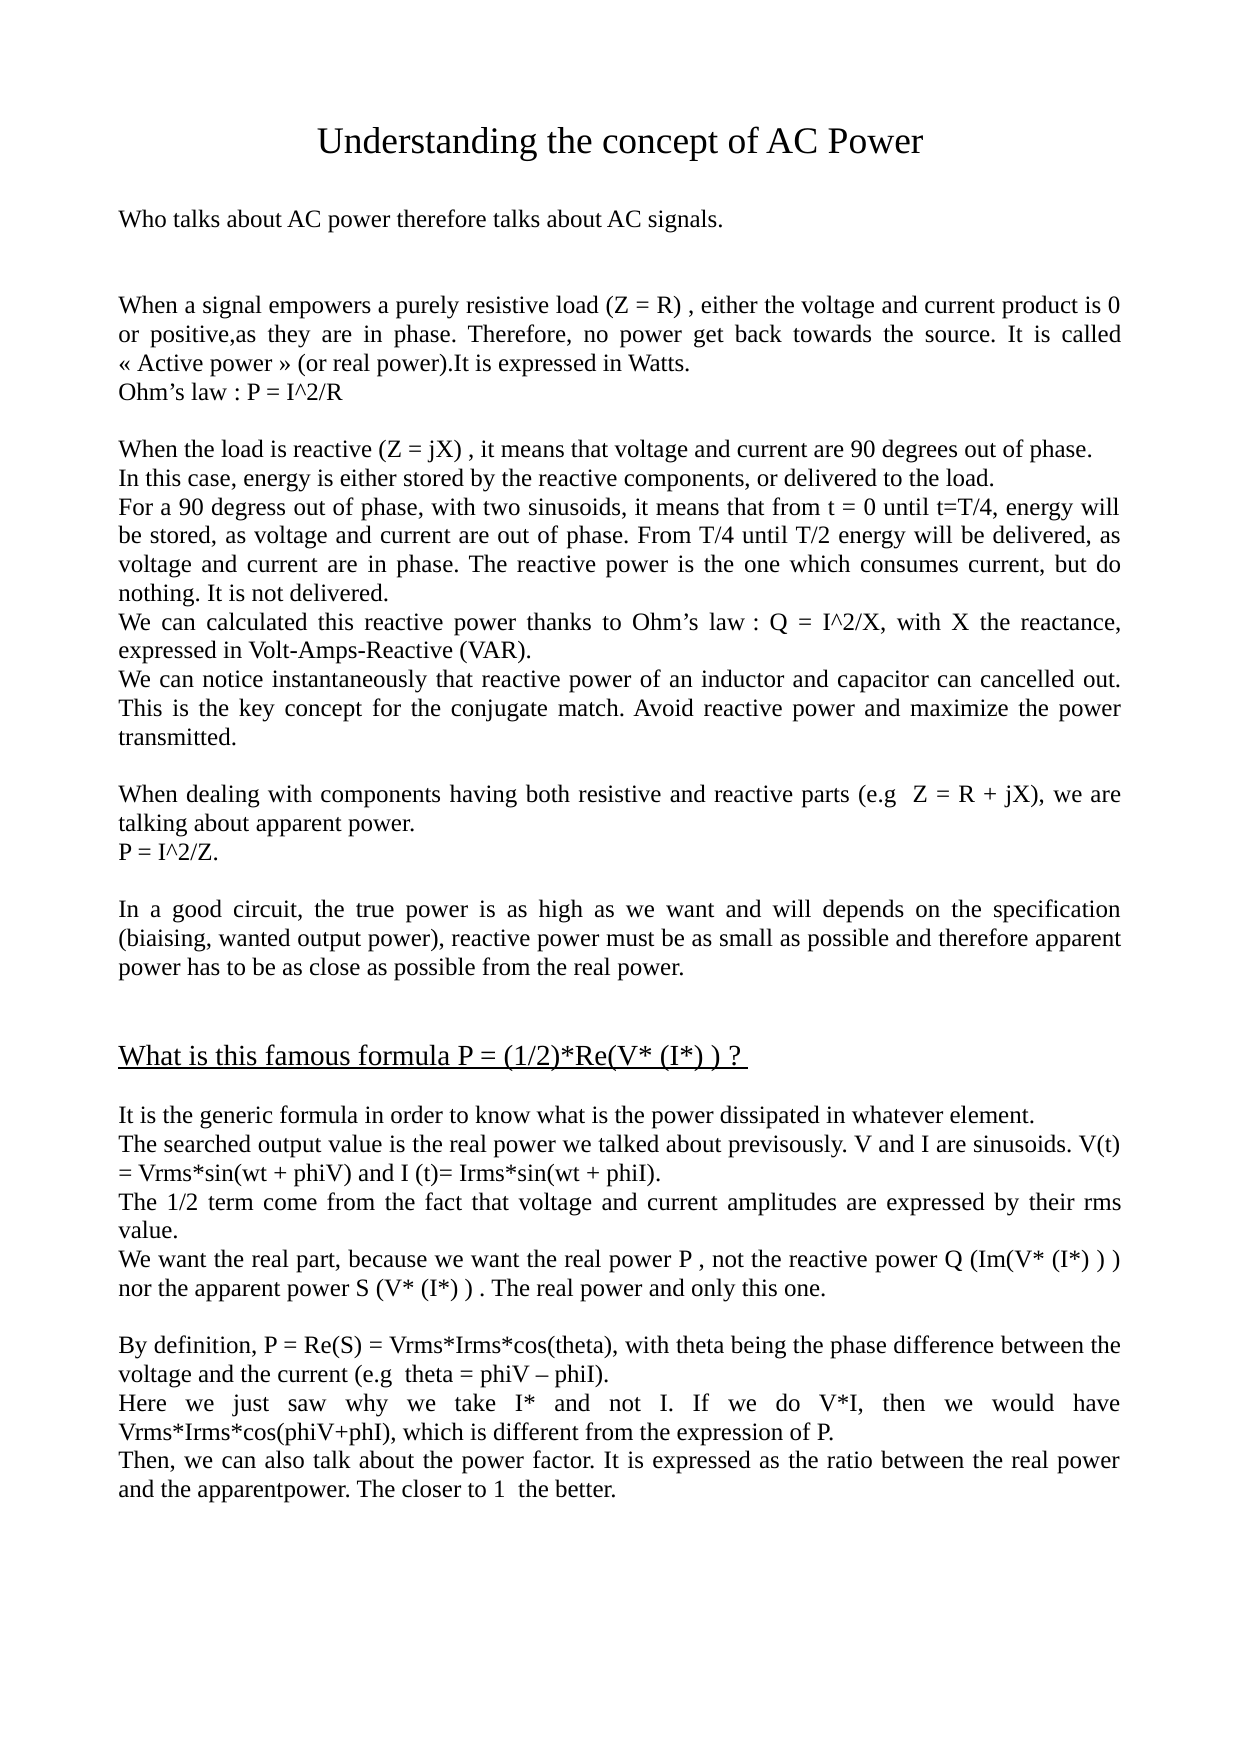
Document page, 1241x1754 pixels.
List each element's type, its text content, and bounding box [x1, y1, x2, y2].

text When the load is reactive (Z = jX) , it means that voltage and current are 90 degrees out of phase. [118, 434, 1122, 463]
text In this case, energy is either stored by the reactive components, or delivered to the load. [118, 463, 1122, 492]
text Then, we can also talk about the power factor. It is expressed as the ratio between the real power and the apparentpower. The closer to 1 the better. [118, 1445, 1122, 1503]
text Here we just saw why we take I* and not I. If we do V*I, then we would have Vrms*Irms*cos(phiV+phI), which is different from the expression of P. [118, 1388, 1122, 1445]
text In a good circuit, the true power is as high as we want and will depends on the specification (biaising, wanted output power), reactive power must be as small as possible and therefore apparent power has to be as close as possible from the real power. [118, 894, 1122, 981]
text What is this famous formula P = (1/2)*Re(V* (I*) ) ? [118, 1038, 1122, 1072]
text We can calculated this reactive power thanks to Ohm’s law : Q = I^2/X, with X the reactance, expressed in Volt-Amps-Reactive (VAR). [118, 607, 1122, 664]
text The searched output value is the real power we talked about previsously. V and I are sinusoids. V(t) = Vrms*sin(wt + phiV) and I (t)= Irms*sin(wt + phiI). [118, 1129, 1122, 1187]
text For a 90 degress out of phase, with two sinusoids, it means that from t = 0 until t=T/4, energy will be stored, as voltage and current are out of phase. From T/4 until T/2 energy will be delivered, as voltage and current are in phase. The reactive power is the one which consumes current, but do nothing. It is not delivered. [118, 492, 1122, 607]
text The 1/2 term come from the fact that voltage and current amplitudes are expressed by their rms value. [118, 1187, 1122, 1244]
text It is the generic formula in order to know what is the power dissipated in whatever element. [118, 1100, 1122, 1129]
text We want the real part, because we want the real power P , not the reactive power Q (Im(V* (I*) ) ) nor the apparent power S (V* (I*) ) . The real power and only this one. [118, 1244, 1122, 1302]
text We can notice instantaneously that reactive power of an inductor and capacitor can cancelled out. This is the key concept for the conjugate match. Avoid reactive power and maximize the power transmitted. [118, 664, 1122, 751]
text When a signal empowers a purely resistive load (Z = R) , either the voltage and current product is 0 or positive,as they are in phase. Therefore, no power get back towards the source. It is called « Active power » (or real power).It is expressed in Watts. [118, 291, 1122, 377]
text Ohm’s law : P = I^2/R [118, 377, 1122, 406]
text By definition, P = Re(S) = Vrms*Irms*cos(theta), with theta being the phase difference between the voltage and the current (e.g theta = phiV – phiI). [118, 1330, 1122, 1388]
text P = I^2/Z. [118, 837, 1122, 866]
text Who talks about AC power therefore talks about AC signals. [118, 204, 1122, 233]
text Understanding the concept of AC Power [118, 118, 1122, 161]
text When dealing with components having both resistive and reactive parts (e.g Z = R + jX), we are talking about apparent power. [118, 779, 1122, 837]
